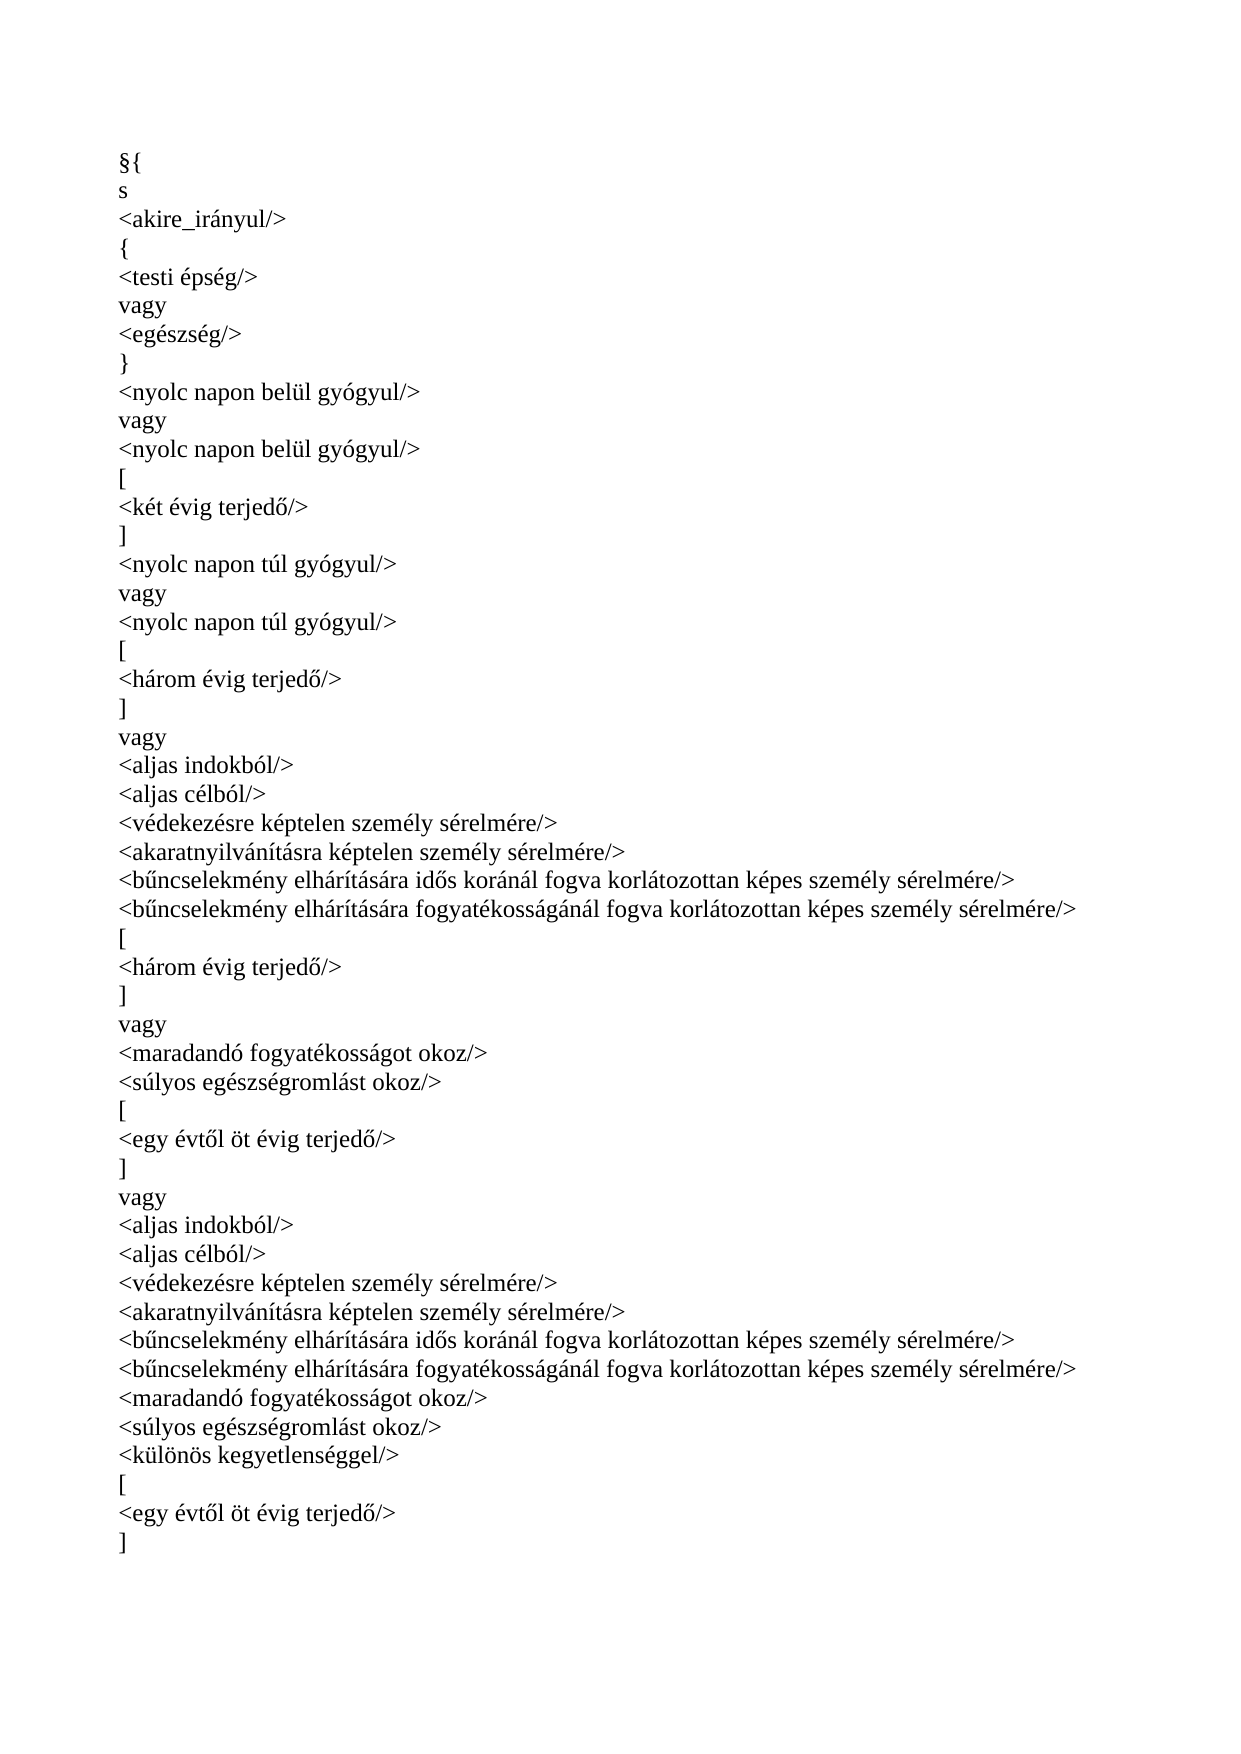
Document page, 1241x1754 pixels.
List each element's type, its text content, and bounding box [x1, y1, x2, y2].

text <bűncselekmény elhárítására fogyatékosságánál fogva korlátozottan képes személy sérelmére/> [118, 894, 1122, 923]
text <három évig terjedő/> [118, 664, 1122, 693]
text <nyolc napon belül gyógyul/> [118, 377, 1122, 406]
text vagy [118, 291, 1122, 319]
text { [118, 233, 1122, 262]
text <két évig terjedő/> [118, 492, 1122, 521]
text <bűncselekmény elhárítására fogyatékosságánál fogva korlátozottan képes személy sérelmére/> [118, 1354, 1122, 1383]
text <nyolc napon túl gyógyul/> [118, 549, 1122, 578]
text vagy [118, 406, 1122, 434]
text ] [118, 981, 1122, 1009]
text [ [118, 1096, 1122, 1124]
text ] [118, 521, 1122, 549]
text §{ s [118, 147, 1122, 204]
text <bűncselekmény elhárítására idős koránál fogva korlátozottan képes személy sérelmére/> [118, 866, 1122, 894]
text <különös kegyetlenséggel/> [118, 1441, 1122, 1469]
text <súlyos egészségromlást okoz/> [118, 1412, 1122, 1441]
text <maradandó fogyatékosságot okoz/> [118, 1383, 1122, 1412]
text <nyolc napon túl gyógyul/> [118, 607, 1122, 636]
text <maradandó fogyatékosságot okoz/> [118, 1038, 1122, 1067]
text <egy évtől öt évig terjedő/> [118, 1498, 1122, 1527]
text <aljas indokból/> [118, 1211, 1122, 1239]
text <nyolc napon belül gyógyul/> [118, 434, 1122, 463]
text <egészség/> [118, 319, 1122, 348]
text <aljas célból/> [118, 779, 1122, 808]
text ] [118, 693, 1122, 722]
text <aljas indokból/> [118, 751, 1122, 779]
text vagy [118, 1009, 1122, 1038]
text <súlyos egészségromlást okoz/> [118, 1067, 1122, 1096]
text <védekezésre képtelen személy sérelmére/> [118, 808, 1122, 837]
text <testi épség/> [118, 262, 1122, 291]
text <három évig terjedő/> [118, 952, 1122, 981]
text vagy [118, 1182, 1122, 1211]
text <akaratnyilvánításra képtelen személy sérelmére/> [118, 837, 1122, 866]
text [ [118, 1469, 1122, 1498]
text [ [118, 463, 1122, 492]
text ] [118, 1527, 1122, 1556]
text <aljas célból/> [118, 1239, 1122, 1268]
text vagy [118, 578, 1122, 607]
text [ [118, 636, 1122, 664]
text ] [118, 1153, 1122, 1182]
text vagy [118, 722, 1122, 751]
text <akire_irányul/> [118, 204, 1122, 233]
text [ [118, 923, 1122, 952]
text <akaratnyilvánításra képtelen személy sérelmére/> [118, 1297, 1122, 1326]
text } [118, 348, 1122, 377]
text <egy évtől öt évig terjedő/> [118, 1124, 1122, 1153]
text <bűncselekmény elhárítására idős koránál fogva korlátozottan képes személy sérelmére/> [118, 1326, 1122, 1354]
text <védekezésre képtelen személy sérelmére/> [118, 1268, 1122, 1297]
